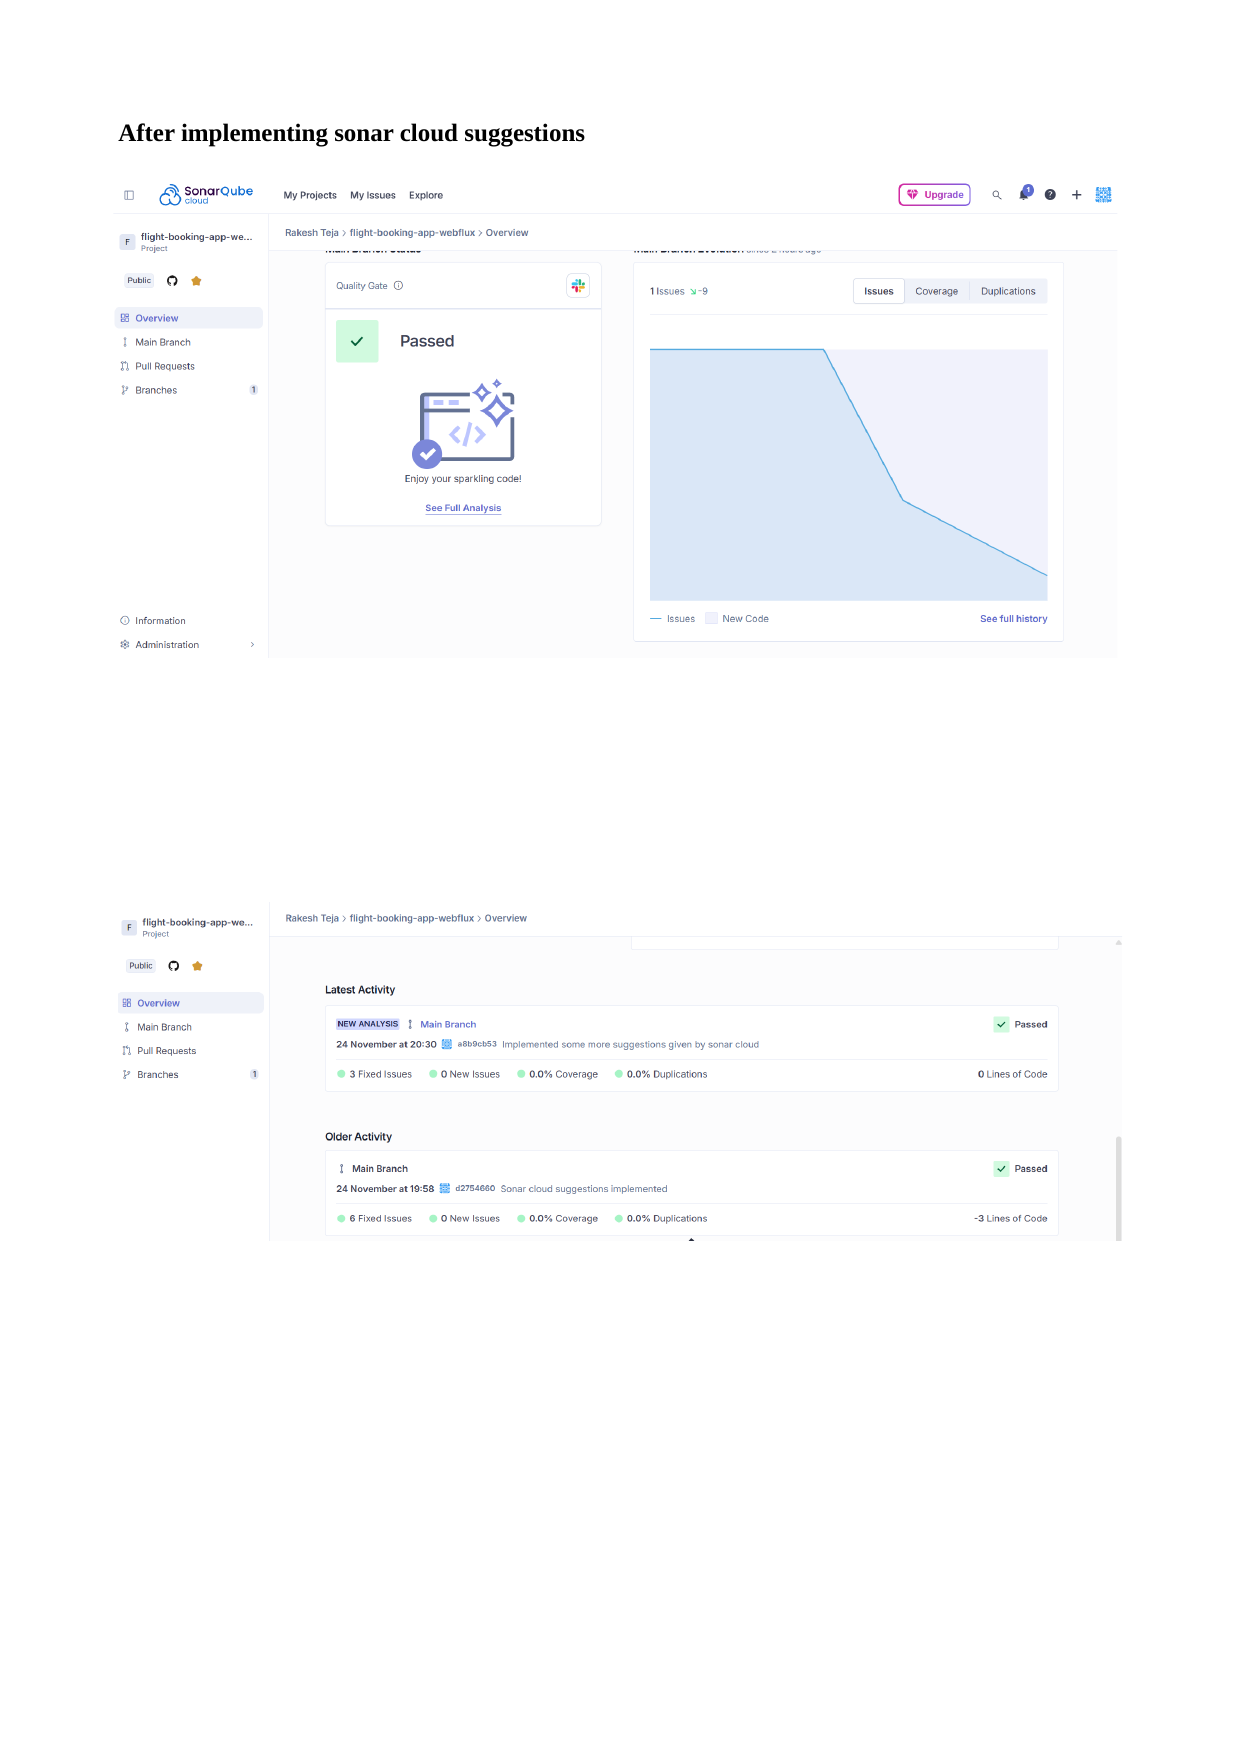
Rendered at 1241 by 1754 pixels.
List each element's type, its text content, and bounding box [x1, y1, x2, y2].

picture [118, 902, 1123, 1241]
text After implementing sonar cloud suggestions [118, 118, 1122, 147]
picture [113, 179, 1118, 658]
